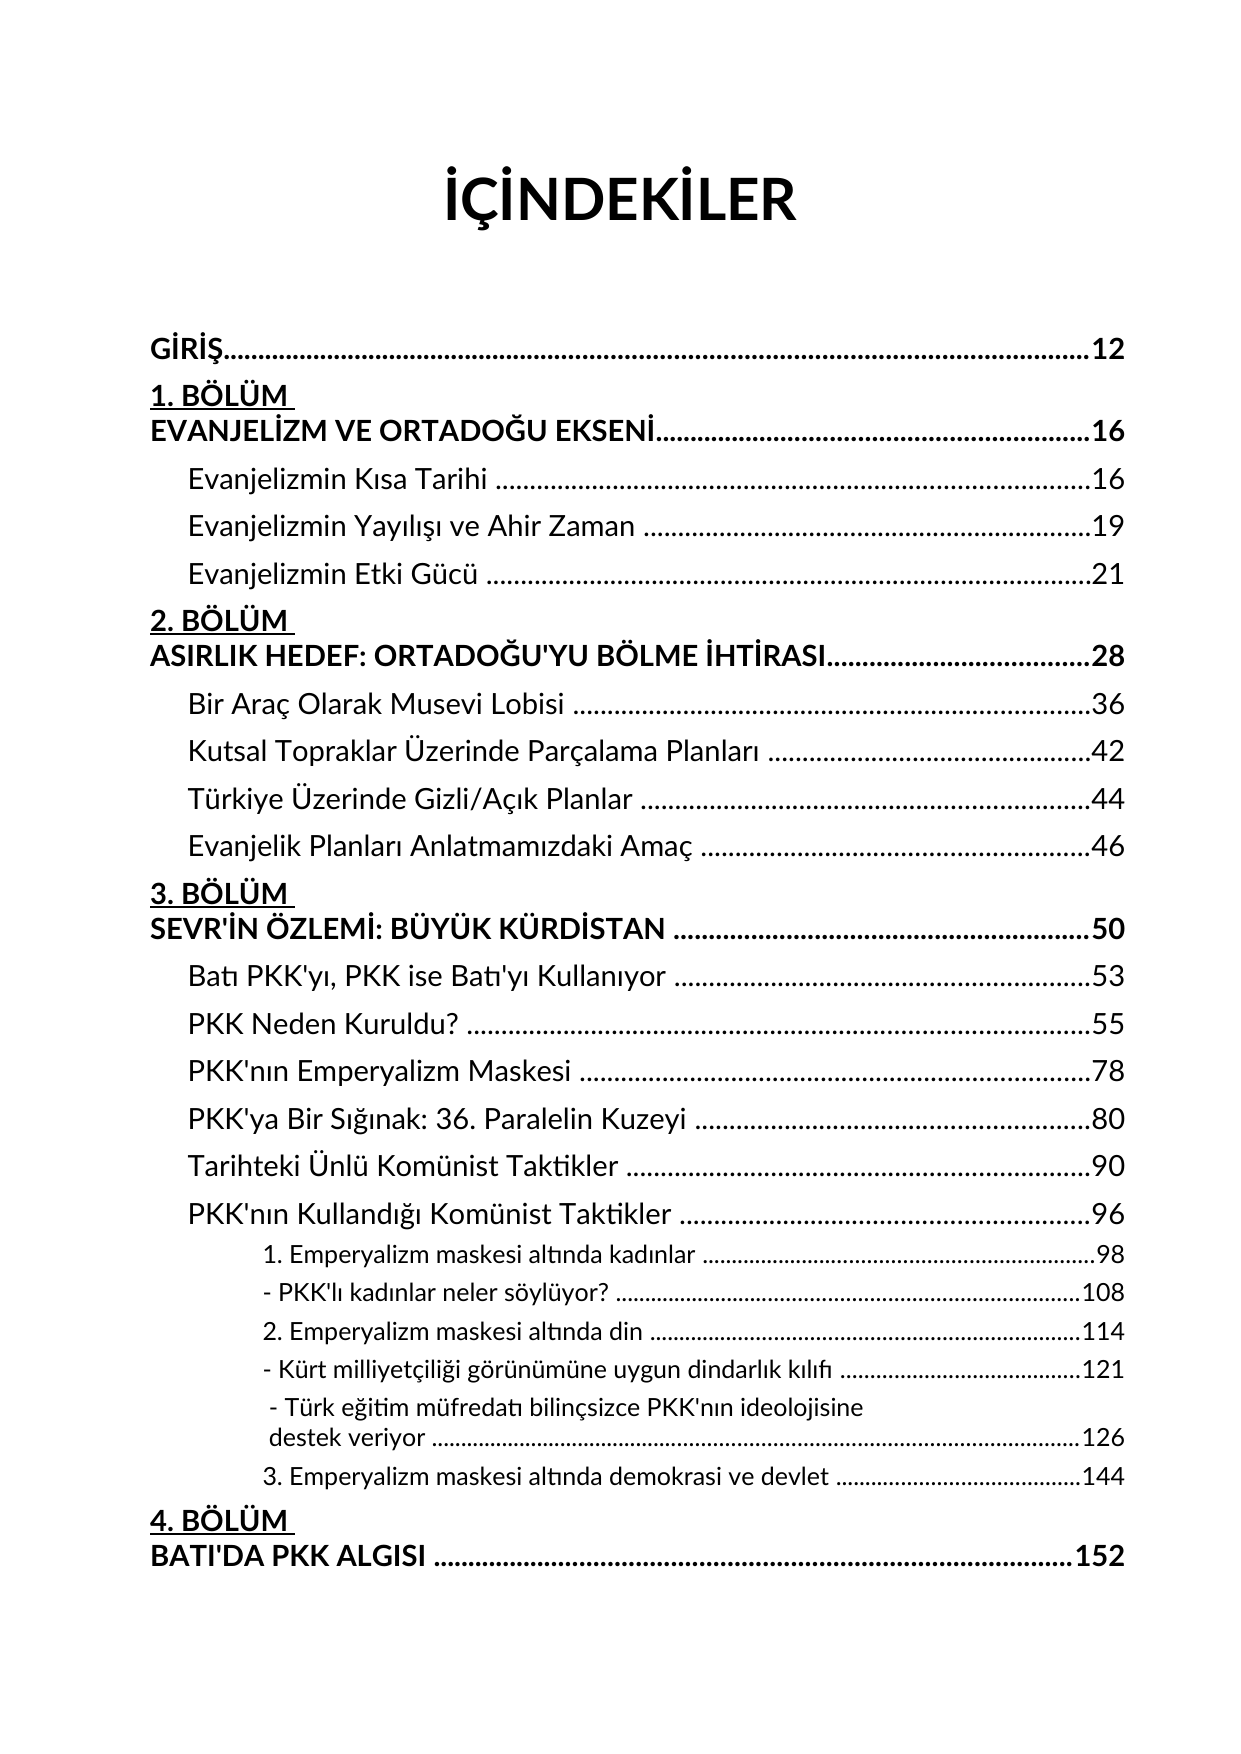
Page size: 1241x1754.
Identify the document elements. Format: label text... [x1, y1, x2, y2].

subtitle Türkiye Üzerinde Gizli/Açık Planlar 44 [187, 780, 1090, 815]
subtitle 3. BÖLÜM SEVR'İN ÖZLEMİ: BÜYÜK KÜRDİSTAN 50 [150, 875, 1090, 945]
subtitle İÇİNDEKİLER [150, 162, 1090, 232]
subtitle Tarihteki Ünlü Komünist Taktikler 90 [187, 1148, 1090, 1183]
subtitle Batı PKK'yı, PKK ise Batı'yı Kullanıyor 53 [187, 958, 1090, 993]
subtitle Kutsal Topraklar Üzerinde Parçalama Planları 42 [187, 733, 1090, 768]
subtitle 3. Emperyalizm maskesi altında demokrasi ve devlet 144 [262, 1460, 1090, 1490]
subtitle - PKK'lı kadınlar neler söylüyor? 108 [262, 1277, 1090, 1307]
subtitle Evanjelizmin Yayılışı ve Ahir Zaman 19 [187, 508, 1090, 543]
subtitle 2. BÖLÜM ASIRLIK HEDEF: ORTADOĞU'YU BÖLME İHTİRASI 28 [150, 603, 1090, 673]
subtitle Evanjelizmin Kısa Tarihi 16 [187, 460, 1090, 495]
subtitle Evanjelizmin Etki Gücü 21 [187, 555, 1090, 590]
subtitle 4. BÖLÜM BATI'DA PKK ALGISI 152 [150, 1503, 1090, 1573]
subtitle PKK Neden Kuruldu? 55 [187, 1005, 1090, 1040]
subtitle - Türk eğitim müfredatı bilinçsizce PKK'nın ideolojisine destek veriyor 126 [262, 1392, 1090, 1452]
subtitle - Kürt milliyetçiliği görünümüne uygun dindarlık kılıfı 121 [262, 1354, 1090, 1384]
subtitle 2. Emperyalizm maskesi altında din 114 [262, 1315, 1090, 1345]
subtitle Evanjelik Planları Anlatmamızdaki Amaç 46 [187, 828, 1090, 863]
subtitle GİRİŞ 12 [150, 330, 1090, 365]
subtitle PKK'nın Emperyalizm Maskesi 78 [187, 1053, 1090, 1088]
subtitle 1. Emperyalizm maskesi altında kadınlar 98 [262, 1239, 1090, 1269]
subtitle PKK'ya Bir Sığınak: 36. Paralelin Kuzeyi 80 [187, 1100, 1090, 1135]
subtitle PKK'nın Kullandığı Komünist Taktikler 96 [187, 1195, 1090, 1230]
subtitle Bir Araç Olarak Musevi Lobisi 36 [187, 685, 1090, 720]
subtitle 1. BÖLÜM EVANJELİZM VE ORTADOĞU EKSENİ 16 [150, 378, 1090, 448]
